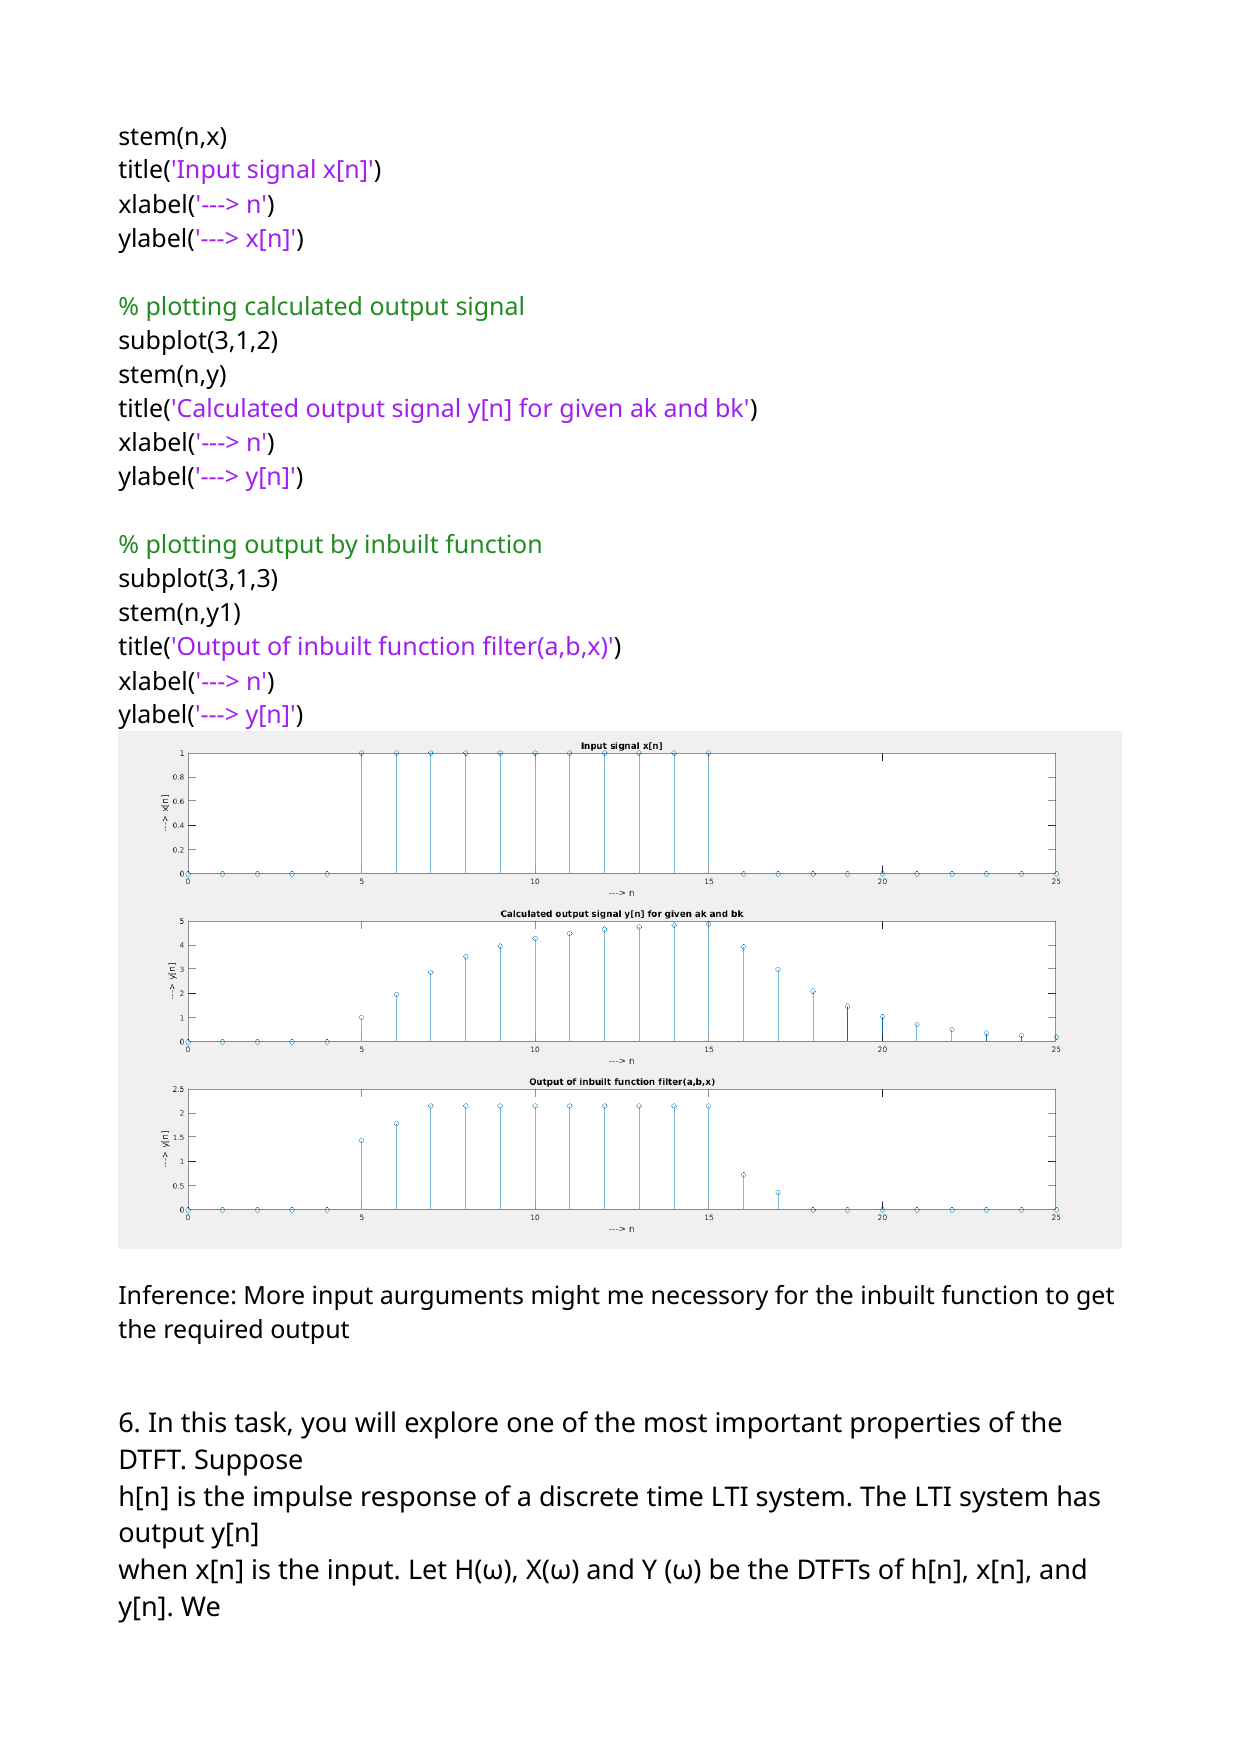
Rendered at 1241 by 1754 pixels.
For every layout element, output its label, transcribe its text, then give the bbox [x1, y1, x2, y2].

text subplot(3,1,3) [118, 561, 1122, 595]
text subplot(3,1,2) [118, 322, 1122, 357]
text % plotting output by inbuilt function [118, 527, 1122, 561]
text title('Output of inbuilt function filter(a,b,x)') [118, 629, 1122, 663]
text ylabel('---> x[n]') [118, 220, 1122, 254]
text % plotting calculated output signal [118, 288, 1122, 322]
text stem(n,y1) [118, 595, 1122, 629]
text when x[n] is the input. Let H(ω), X(ω) and Y (ω) be the DTFTs of h[n], x[n], and y[n]. We [118, 1551, 1122, 1624]
text h[n] is the impulse response of a discrete time LTI system. The LTI system has output y[n] [118, 1477, 1122, 1551]
text ylabel('---> y[n]') [118, 697, 1122, 731]
text stem(n,x) [118, 118, 1122, 152]
text xlabel('---> n') [118, 663, 1122, 697]
text title('Calculated output signal y[n] for given ak and bk') [118, 391, 1122, 425]
picture [118, 731, 1123, 1249]
text 6. In this task, you will explore one of the most important properties of the DTFT. Suppose [118, 1403, 1122, 1477]
text xlabel('---> n') [118, 186, 1122, 220]
text Inference: More input aurguments might me necessory for the inbuilt function to get the required output [118, 1278, 1122, 1346]
text stem(n,y) [118, 357, 1122, 391]
text xlabel('---> n') [118, 425, 1122, 459]
text ylabel('---> y[n]') [118, 459, 1122, 493]
text title('Input signal x[n]') [118, 152, 1122, 186]
